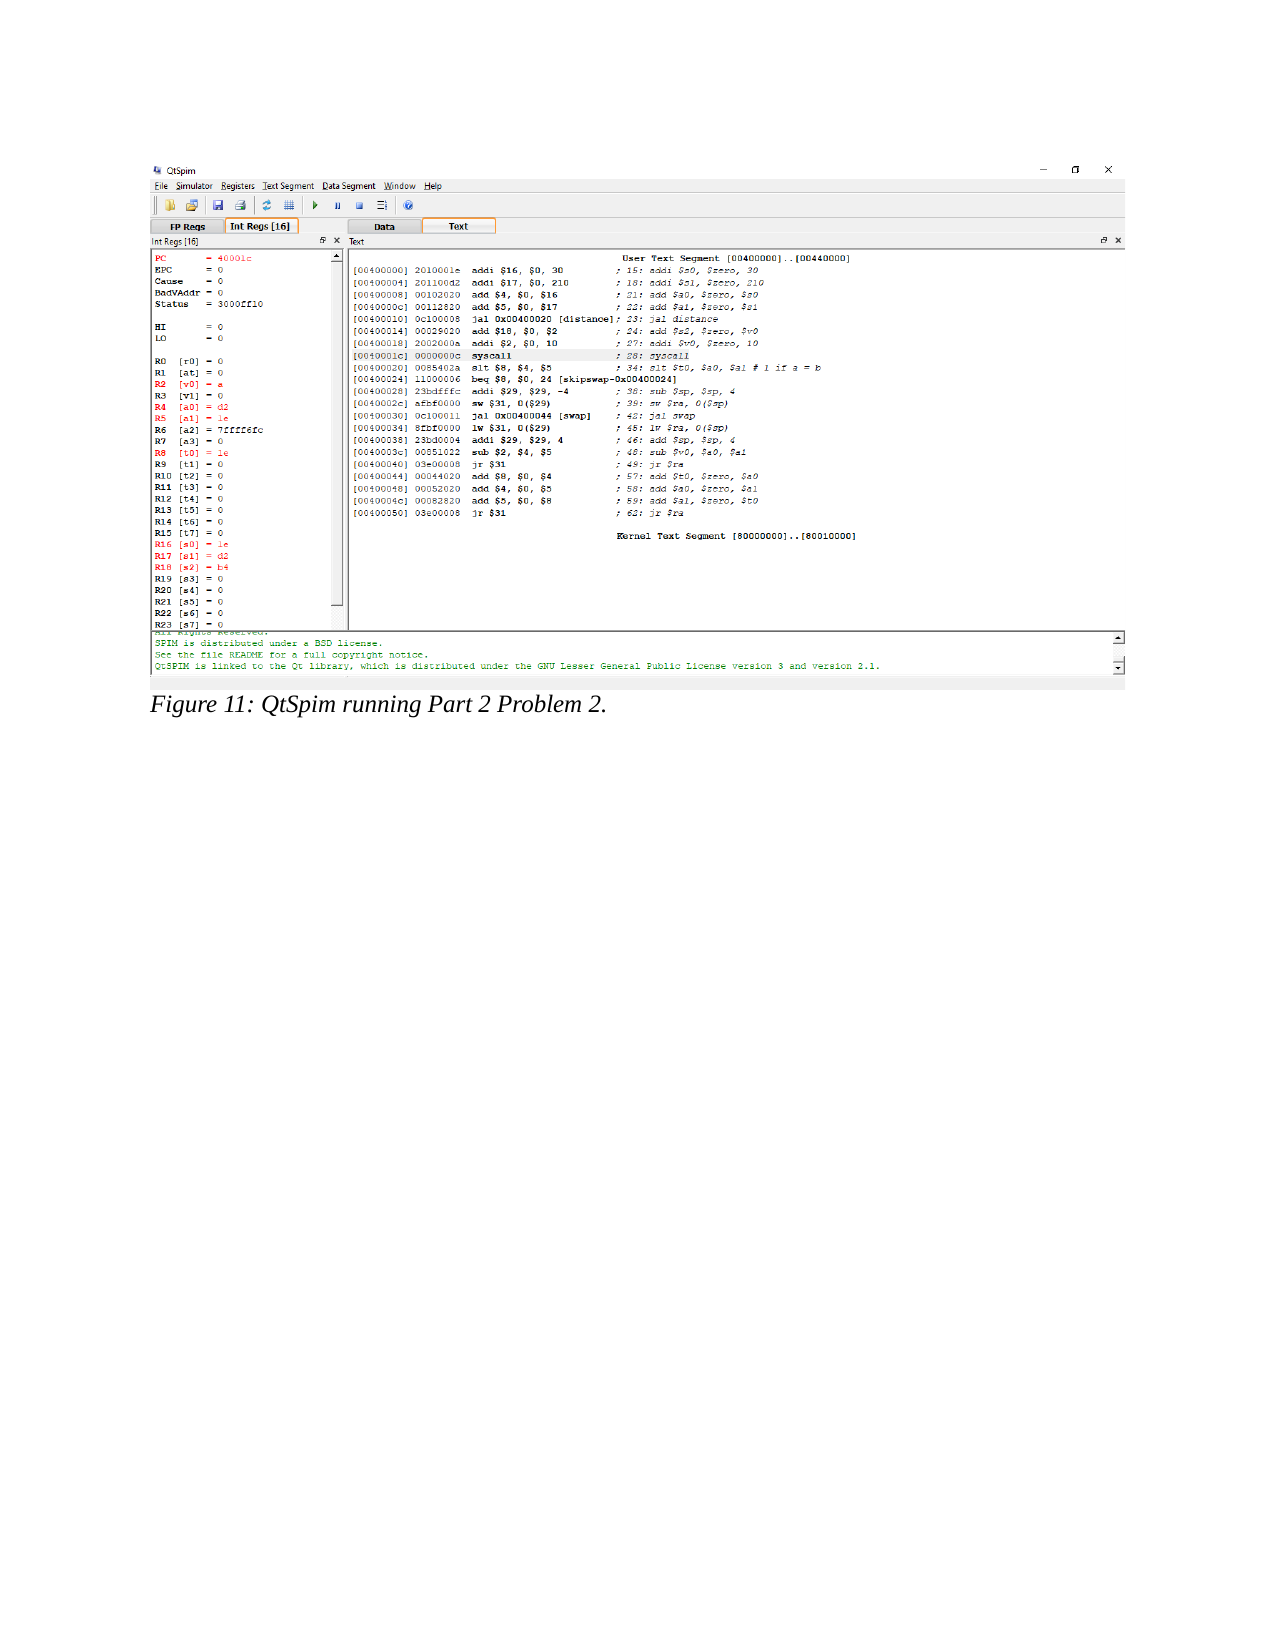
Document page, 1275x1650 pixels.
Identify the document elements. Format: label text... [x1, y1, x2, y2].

picture [150, 162, 1125, 690]
text Figure 11: QtSpim running Part 2 Problem 2. [150, 690, 1125, 718]
